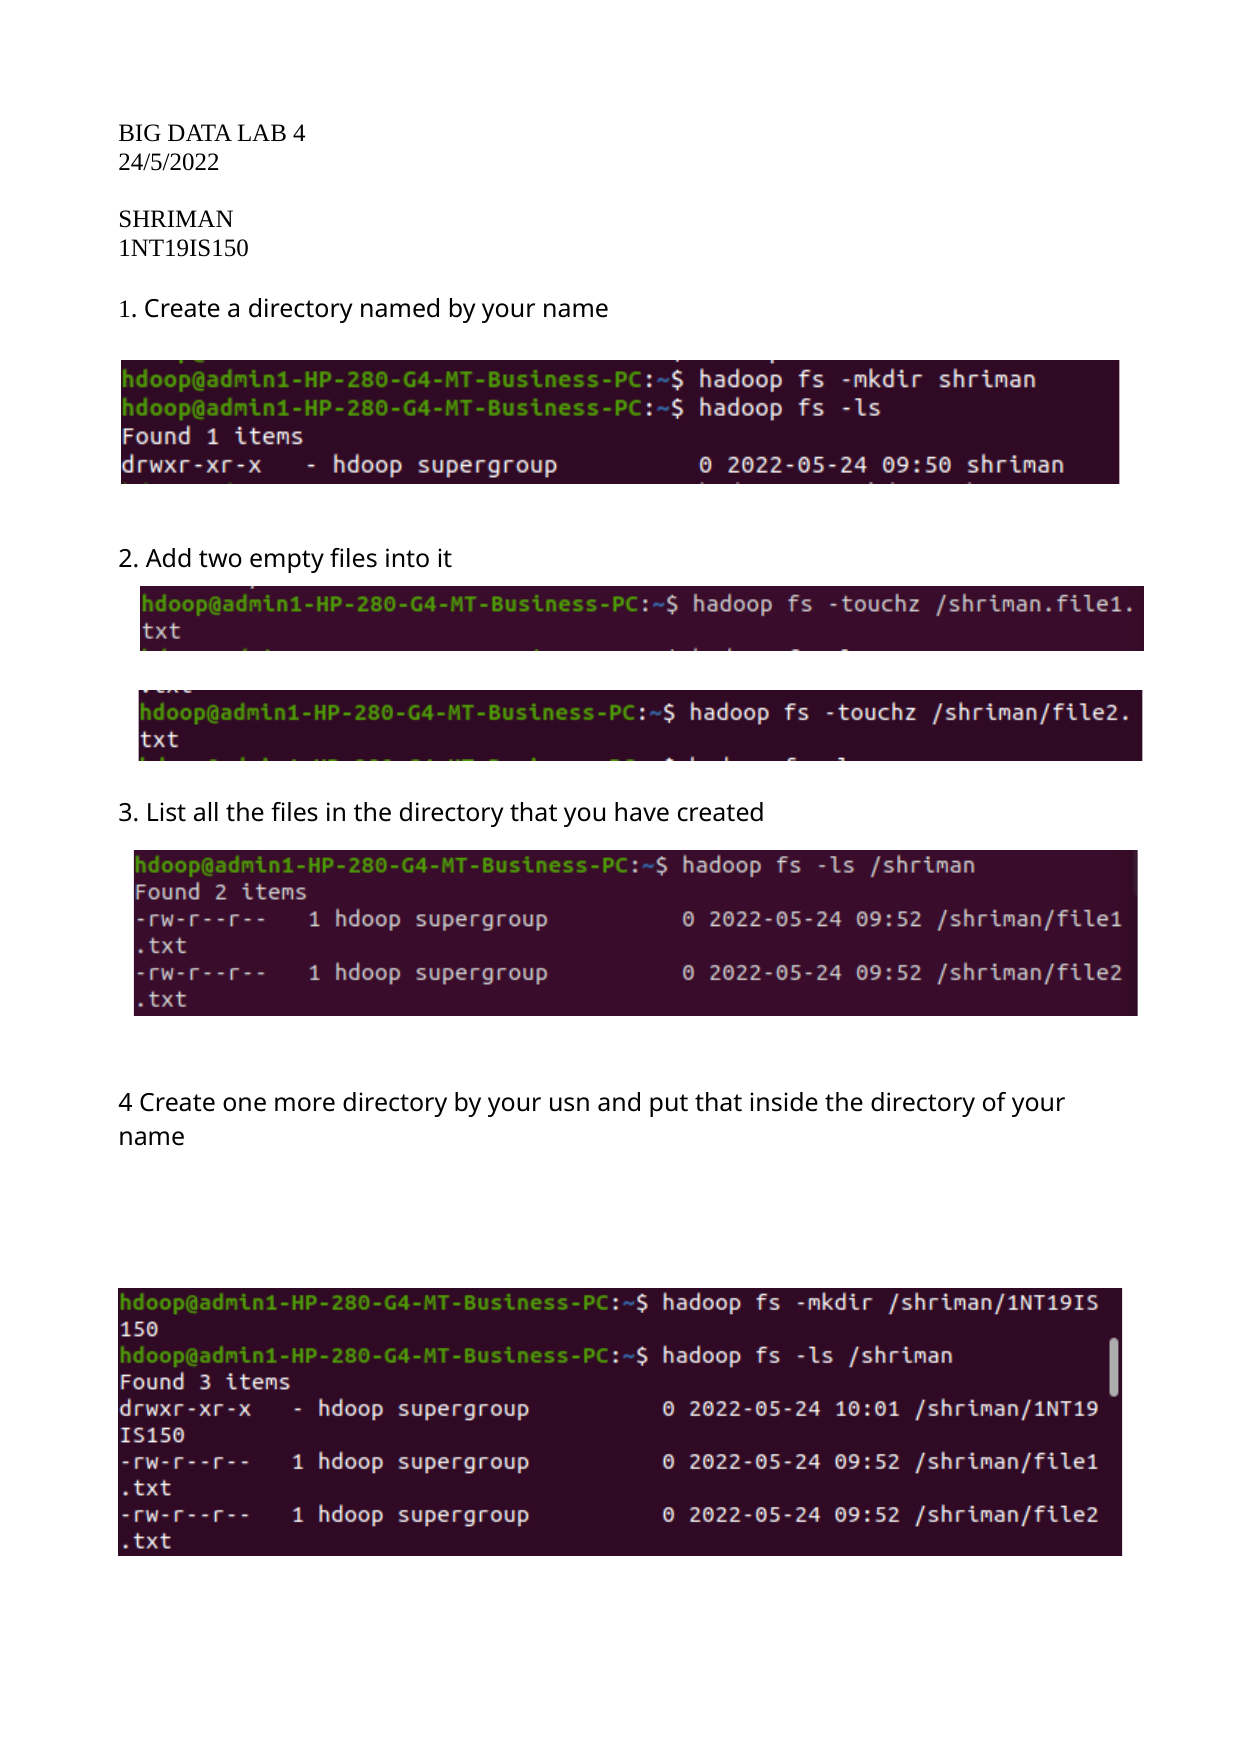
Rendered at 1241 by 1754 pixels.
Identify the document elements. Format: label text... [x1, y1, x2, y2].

text 1NT19IS150 [118, 233, 1122, 262]
text 1. Create a directory named by your name [118, 291, 1122, 325]
text 3. List all the files in the directory that you have created [118, 795, 1122, 829]
picture [140, 586, 1144, 651]
picture [138, 690, 1143, 761]
picture [133, 850, 1138, 1016]
text 4 Create one more directory by your usn and put that inside the directory of your name [118, 1084, 1122, 1152]
text SHRIMAN [118, 204, 1122, 233]
text 24/5/2022 [118, 147, 1122, 176]
picture [118, 1288, 1123, 1556]
text 2. Add two empty files into it [118, 541, 1122, 575]
picture [121, 360, 1120, 484]
text BIG DATA LAB 4 [118, 118, 1122, 147]
